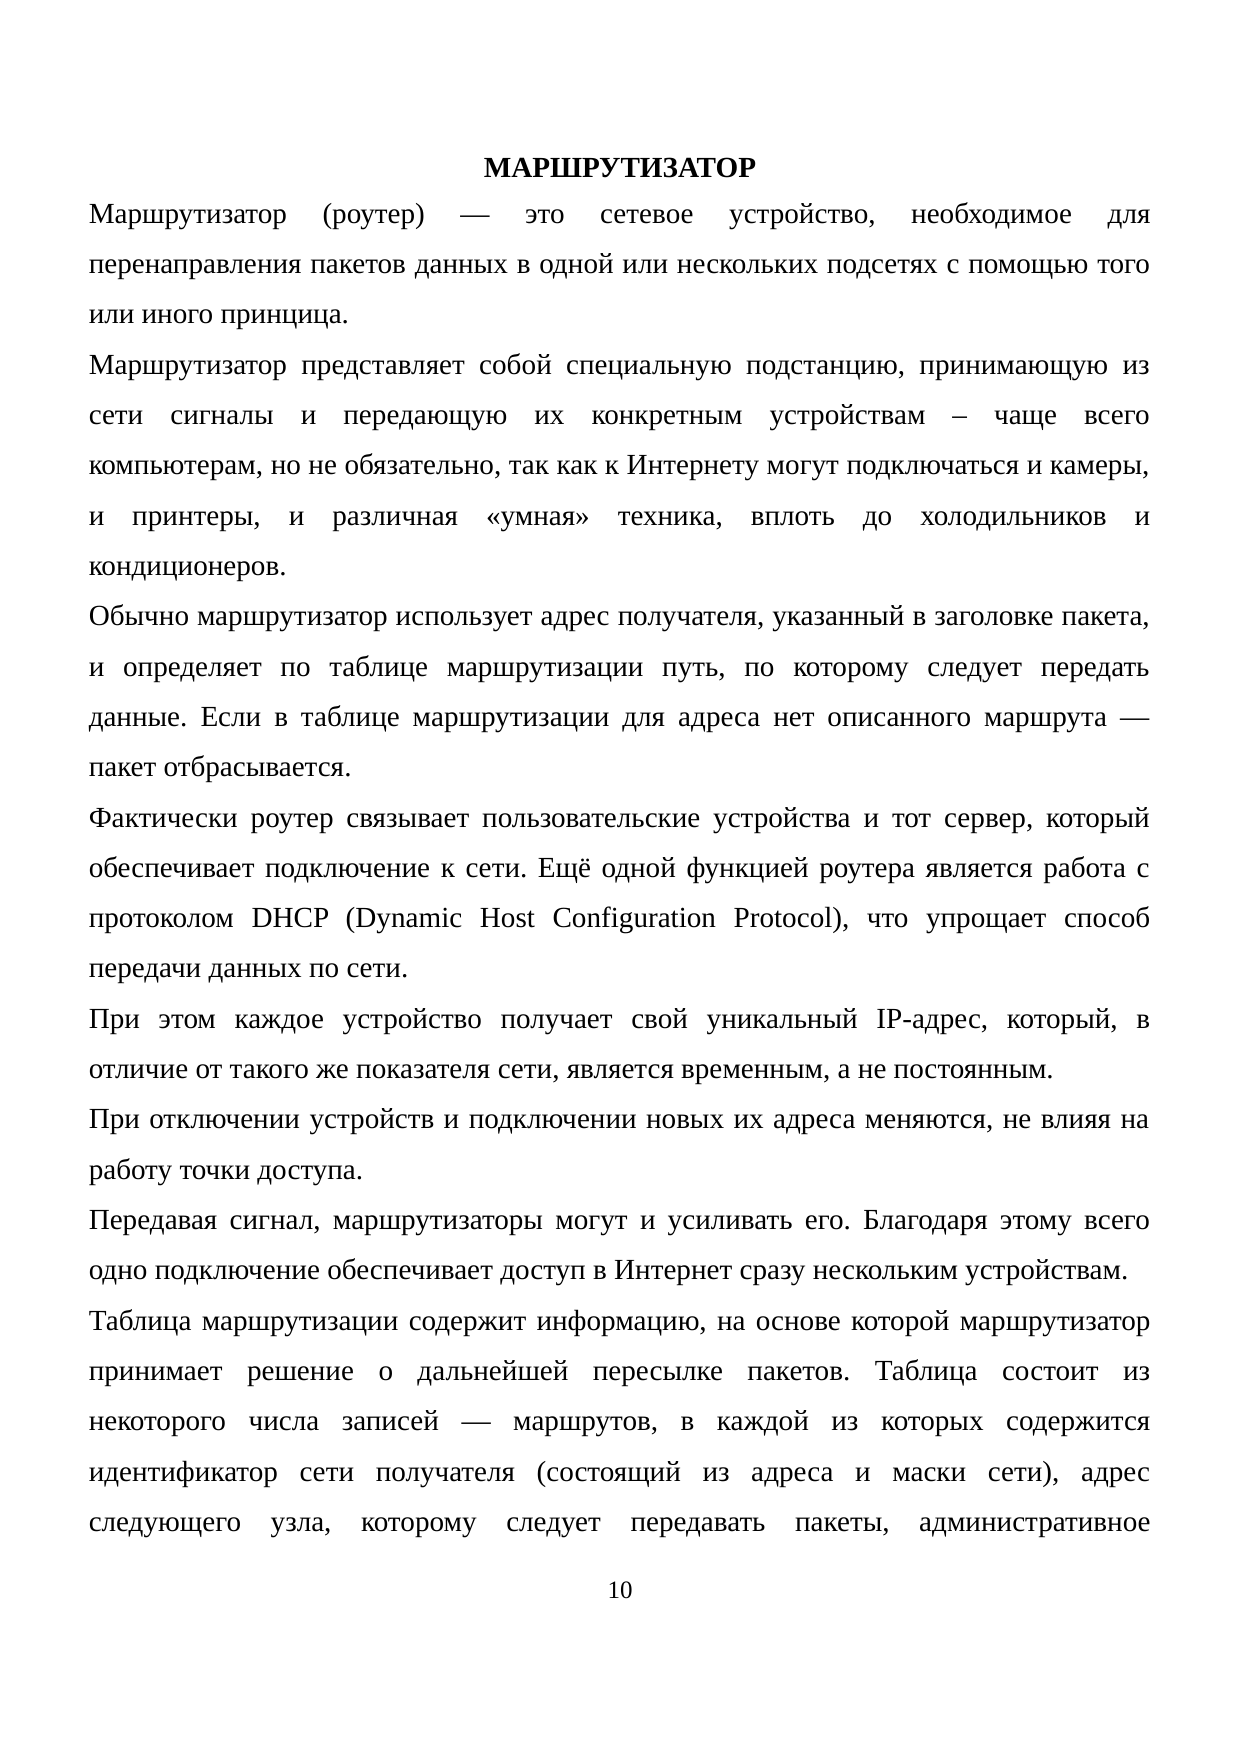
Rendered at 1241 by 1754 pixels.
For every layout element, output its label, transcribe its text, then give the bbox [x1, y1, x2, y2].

text При этом каждое устройство получает свой уникальный IP-адрес, который, в отличие от такого же показателя сети, является временным, а не постоянным. [88, 1001, 1151, 1085]
subtitle Маршрутизатор [88, 150, 1151, 183]
text При отключении устройств и подключении новых их адреса меняются, не влияя на работу точки доступа. [88, 1102, 1151, 1185]
text Обычно маршрутизатор использует адрес получателя, указанный в заголовке пакета, и определяет по таблице маршрутизации путь, по которому следует передать данные. Если в таблице маршрутизации для адреса нет описанного маршрута — пакет отбрасывается. [88, 598, 1151, 783]
text Таблица маршрутизации содержит информацию, на основе которой маршрутизатор принимает решение о дальнейшей пересылке пакетов. Таблица состоит из некоторого числа записей — маршрутов, в каждой из которых содержится идентификатор сети получателя (состоящий из адреса и маски сети), адрес следующего узла, которому следует передавать пакеты, административное [88, 1303, 1151, 1538]
text Маршрутизатор (роутер) — это сетевое устройство, необходимое для перенаправления пакетов данных в одной или нескольких подсетях с помощью того или иного принцица. [88, 196, 1151, 330]
text Фактически роутер связывает пользовательские устройства и тот сервер, который обеспечивает подключение к сети. Ещё одной функцией роутера является работа с протоколом DHCP (Dynamic Host Configuration Protocol), что упрощает способ передачи данных по сети. [88, 800, 1151, 984]
text Передавая сигнал, маршрутизаторы могут и усиливать его. Благодаря этому всего одно подключение обеспечивает доступ в Интернет сразу нескольким устройствам. [88, 1202, 1151, 1286]
text Маршрутизатор представляет собой специальную подстанцию, принимающую из сети сигналы и передающую их конкретным устройствам – чаще всего компьютерам, но не обязательно, так как к Интернету могут подключаться и камеры, и принтеры, и различная «умная» техника, вплоть до холодильников и кондиционеров. [88, 347, 1151, 582]
